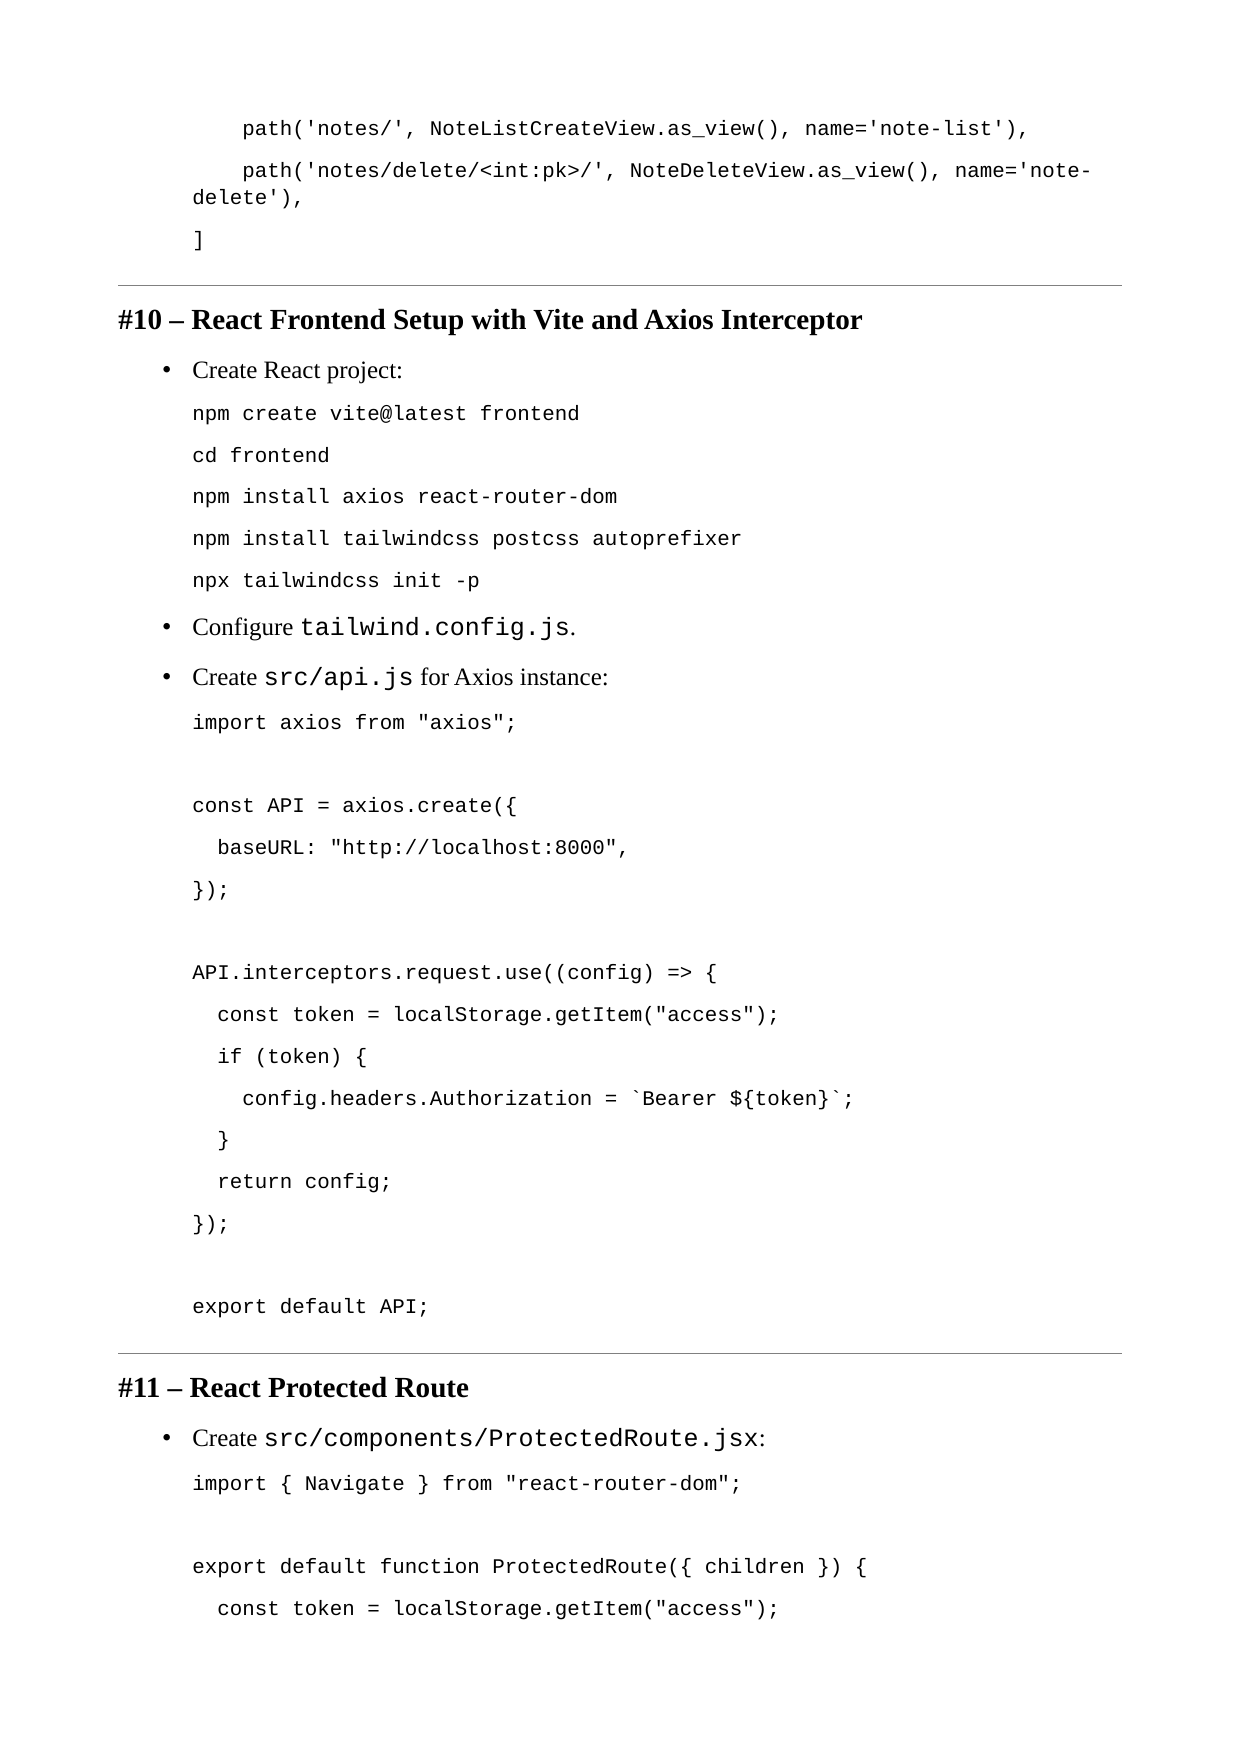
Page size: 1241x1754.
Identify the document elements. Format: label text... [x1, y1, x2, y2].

list const API = axios.create({ [162, 795, 1122, 819]
list if (token) { [162, 1046, 1122, 1069]
list path('notes/delete/<int:pk>/', NoteDeleteView.as_view(), name='note-delete'), [162, 160, 1122, 211]
list Create React project: [162, 355, 1122, 384]
list return config; [162, 1171, 1122, 1195]
list config.headers.Authorization = `Bearer ${token}`; [162, 1088, 1122, 1111]
list API.interceptors.request.use((config) => { [162, 962, 1122, 986]
list const token = localStorage.getItem("access"); [162, 1004, 1122, 1028]
list export default function ProtectedRoute({ children }) { [162, 1556, 1122, 1580]
list import axios from "axios"; [162, 712, 1122, 735]
subtitle #10 – React Frontend Setup with Vite and Axios Interceptor [118, 302, 1122, 336]
list }); [162, 1213, 1122, 1237]
subtitle #11 – React Protected Route [118, 1370, 1122, 1403]
list npx tailwindcss init -p [162, 570, 1122, 593]
list Create src/components/ProtectedRoute.jsx: [162, 1423, 1122, 1454]
list import { Navigate } from "react-router-dom"; [162, 1473, 1122, 1496]
list path('notes/', NoteListCreateView.as_view(), name='note-list'), [162, 118, 1122, 142]
list npm install tailwindcss postcss autoprefixer [162, 528, 1122, 552]
list } [162, 1129, 1122, 1153]
list Create src/api.js for Axios instance: [162, 662, 1122, 692]
list npm install axios react-router-dom [162, 486, 1122, 510]
list cd frontend [162, 444, 1122, 468]
list Configure tailwind.config.js. [162, 612, 1122, 642]
list export default API; [162, 1296, 1122, 1320]
list npm create vite@latest frontend [162, 403, 1122, 426]
list ] [162, 229, 1122, 252]
list }); [162, 879, 1122, 902]
list baseURL: "http://localhost:8000", [162, 837, 1122, 861]
list const token = localStorage.getItem("access"); [162, 1598, 1122, 1622]
